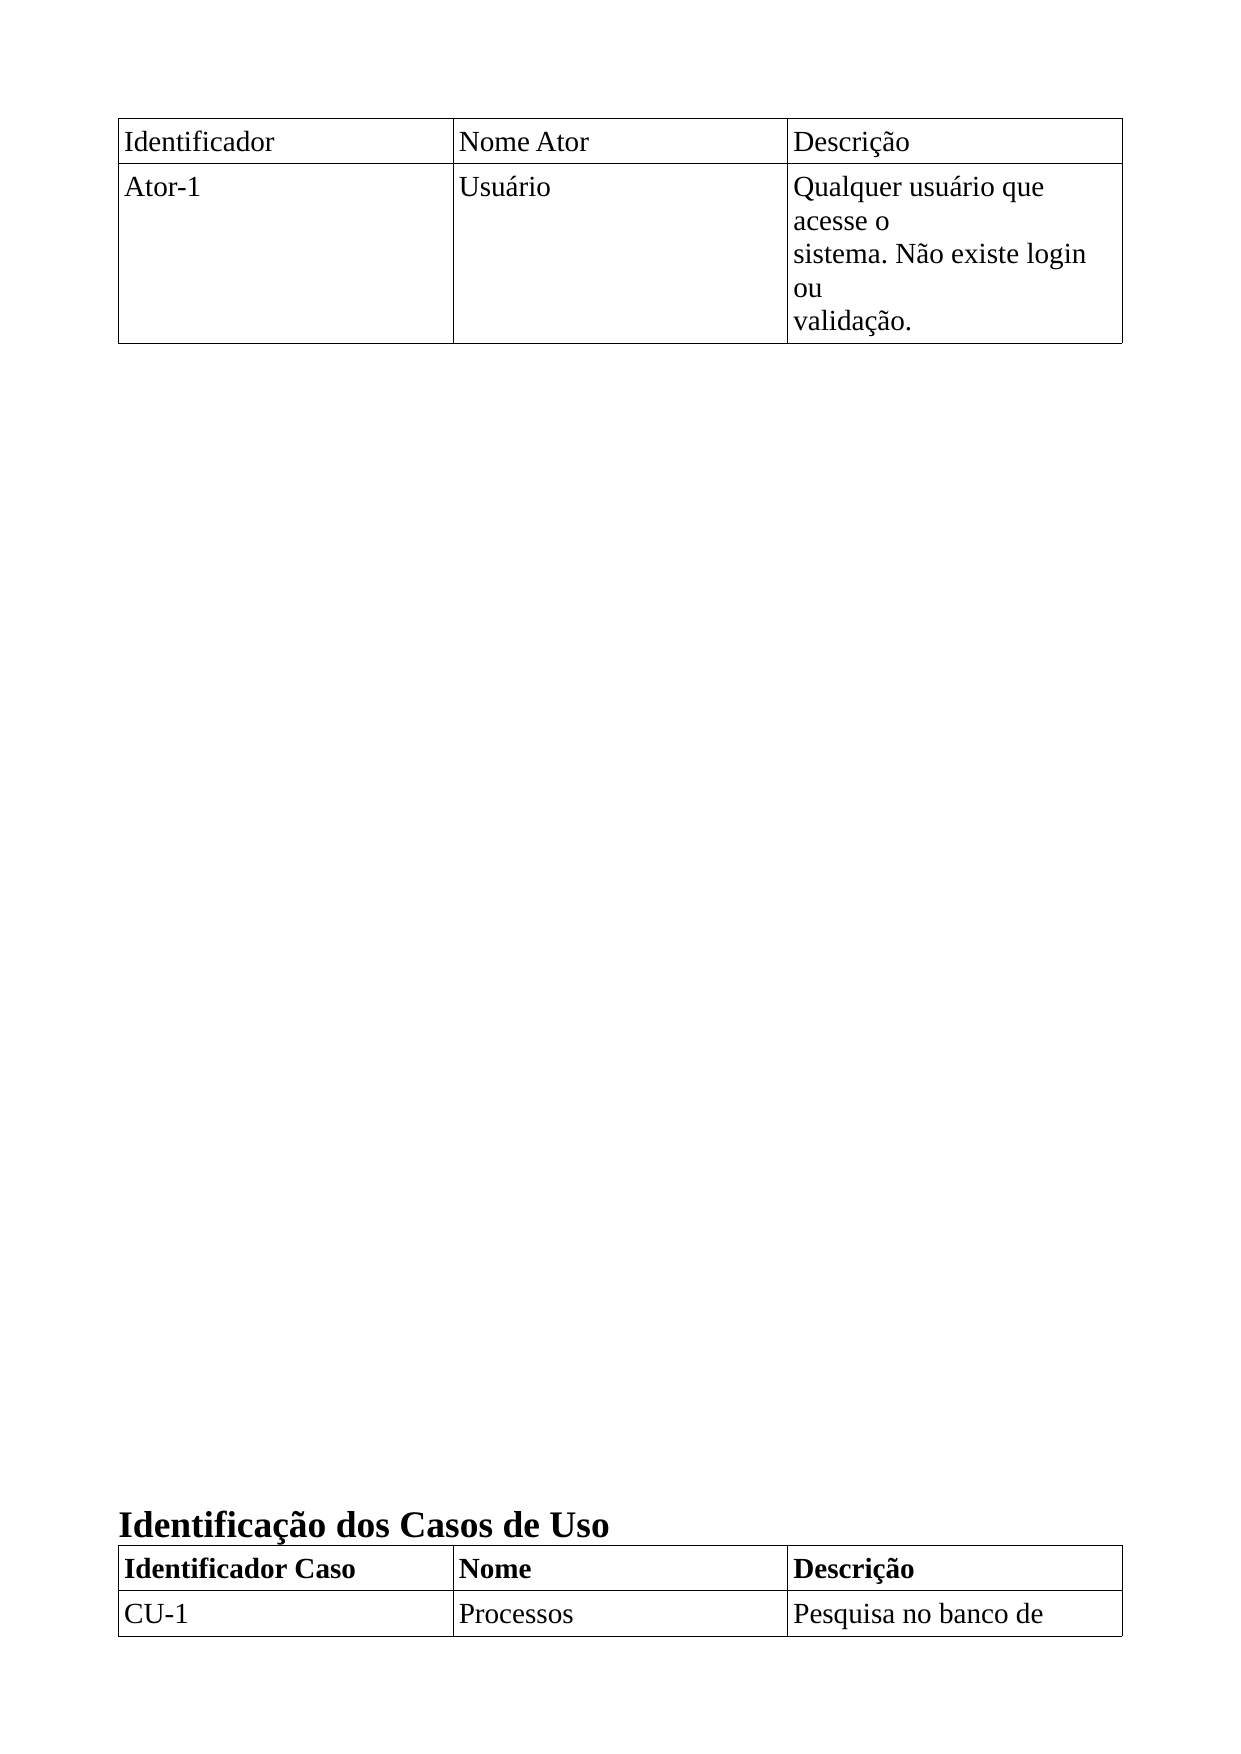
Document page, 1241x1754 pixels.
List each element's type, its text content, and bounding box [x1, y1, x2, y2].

table_header Identificador Caso [119, 1546, 453, 1590]
table_cell CU-1 [119, 1591, 453, 1636]
table_cell Qualquer usuário que acesse o sistema. Não existe login ou validação. [788, 164, 1122, 342]
table_cell Usuário [454, 164, 787, 342]
table_header Descrição [788, 119, 1122, 163]
table_header Nome Ator [454, 119, 787, 163]
text Identificação dos Casos de Uso [118, 1502, 1122, 1545]
table_header Nome [454, 1546, 787, 1590]
table_cell Pesquisa no banco de [788, 1591, 1122, 1636]
table_header Identificador [119, 119, 453, 163]
table_cell Ator-1 [119, 164, 453, 342]
table_header Descrição [788, 1546, 1122, 1590]
table_cell Processos [454, 1591, 787, 1636]
